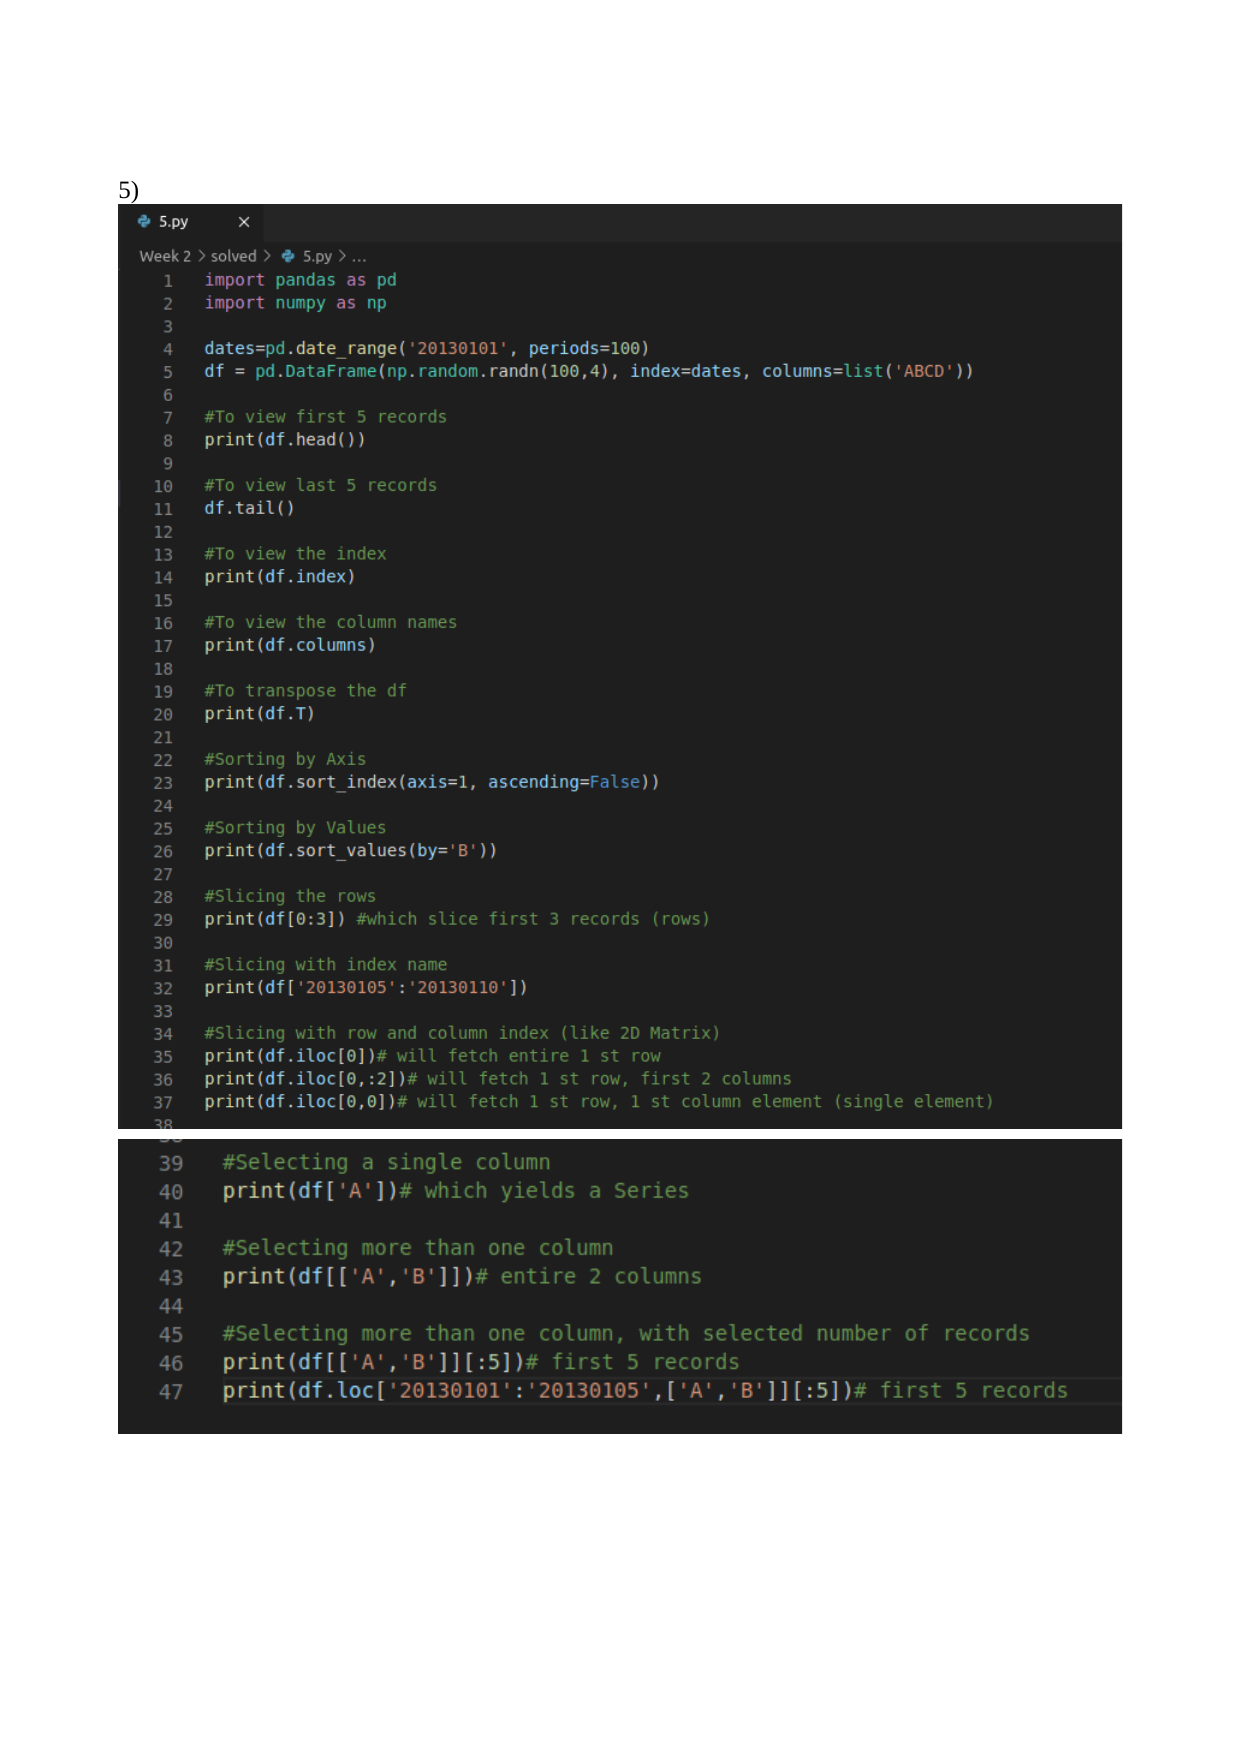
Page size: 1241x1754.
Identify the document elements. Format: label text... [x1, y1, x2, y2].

picture [118, 204, 1123, 1129]
text 5) [118, 176, 1122, 204]
picture [118, 1139, 1123, 1434]
